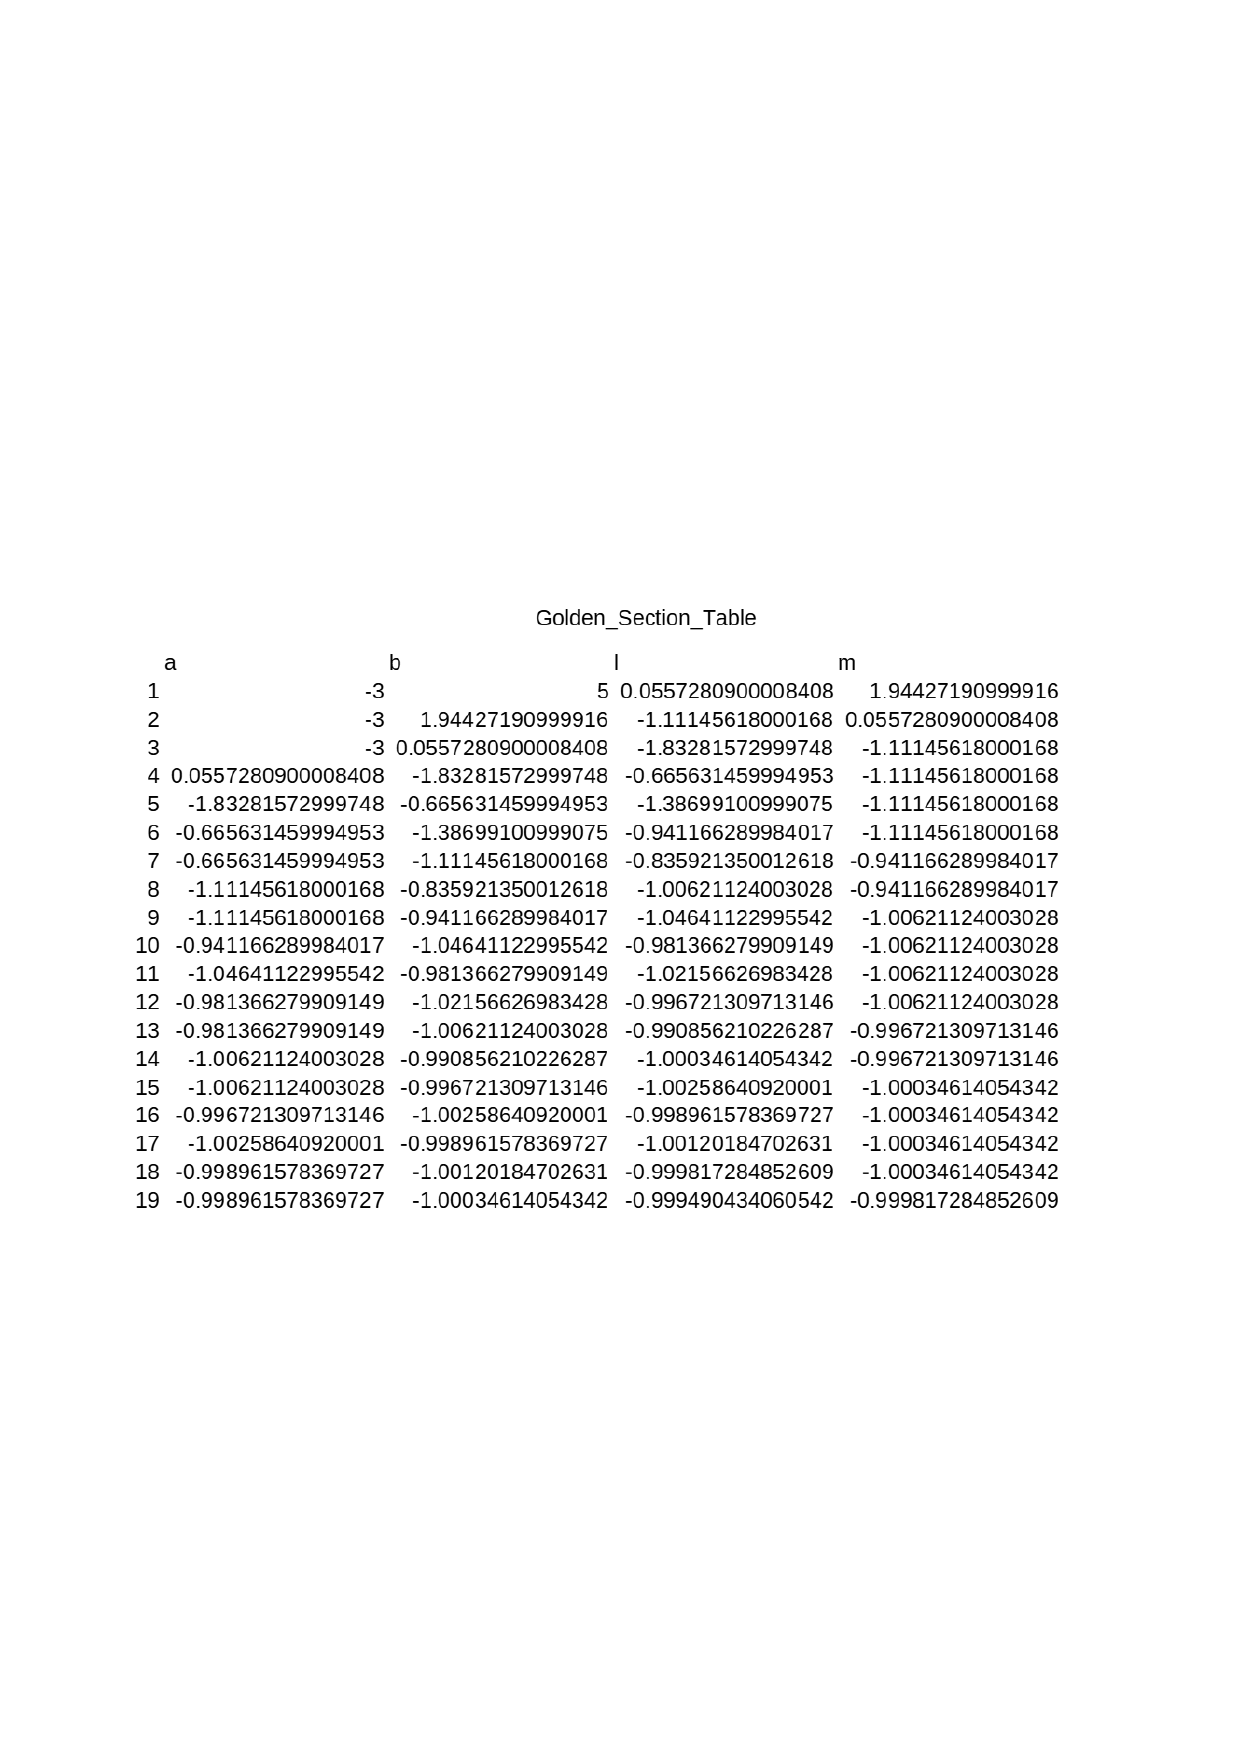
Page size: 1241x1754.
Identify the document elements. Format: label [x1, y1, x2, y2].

picture [4, 539, 1220, 1261]
